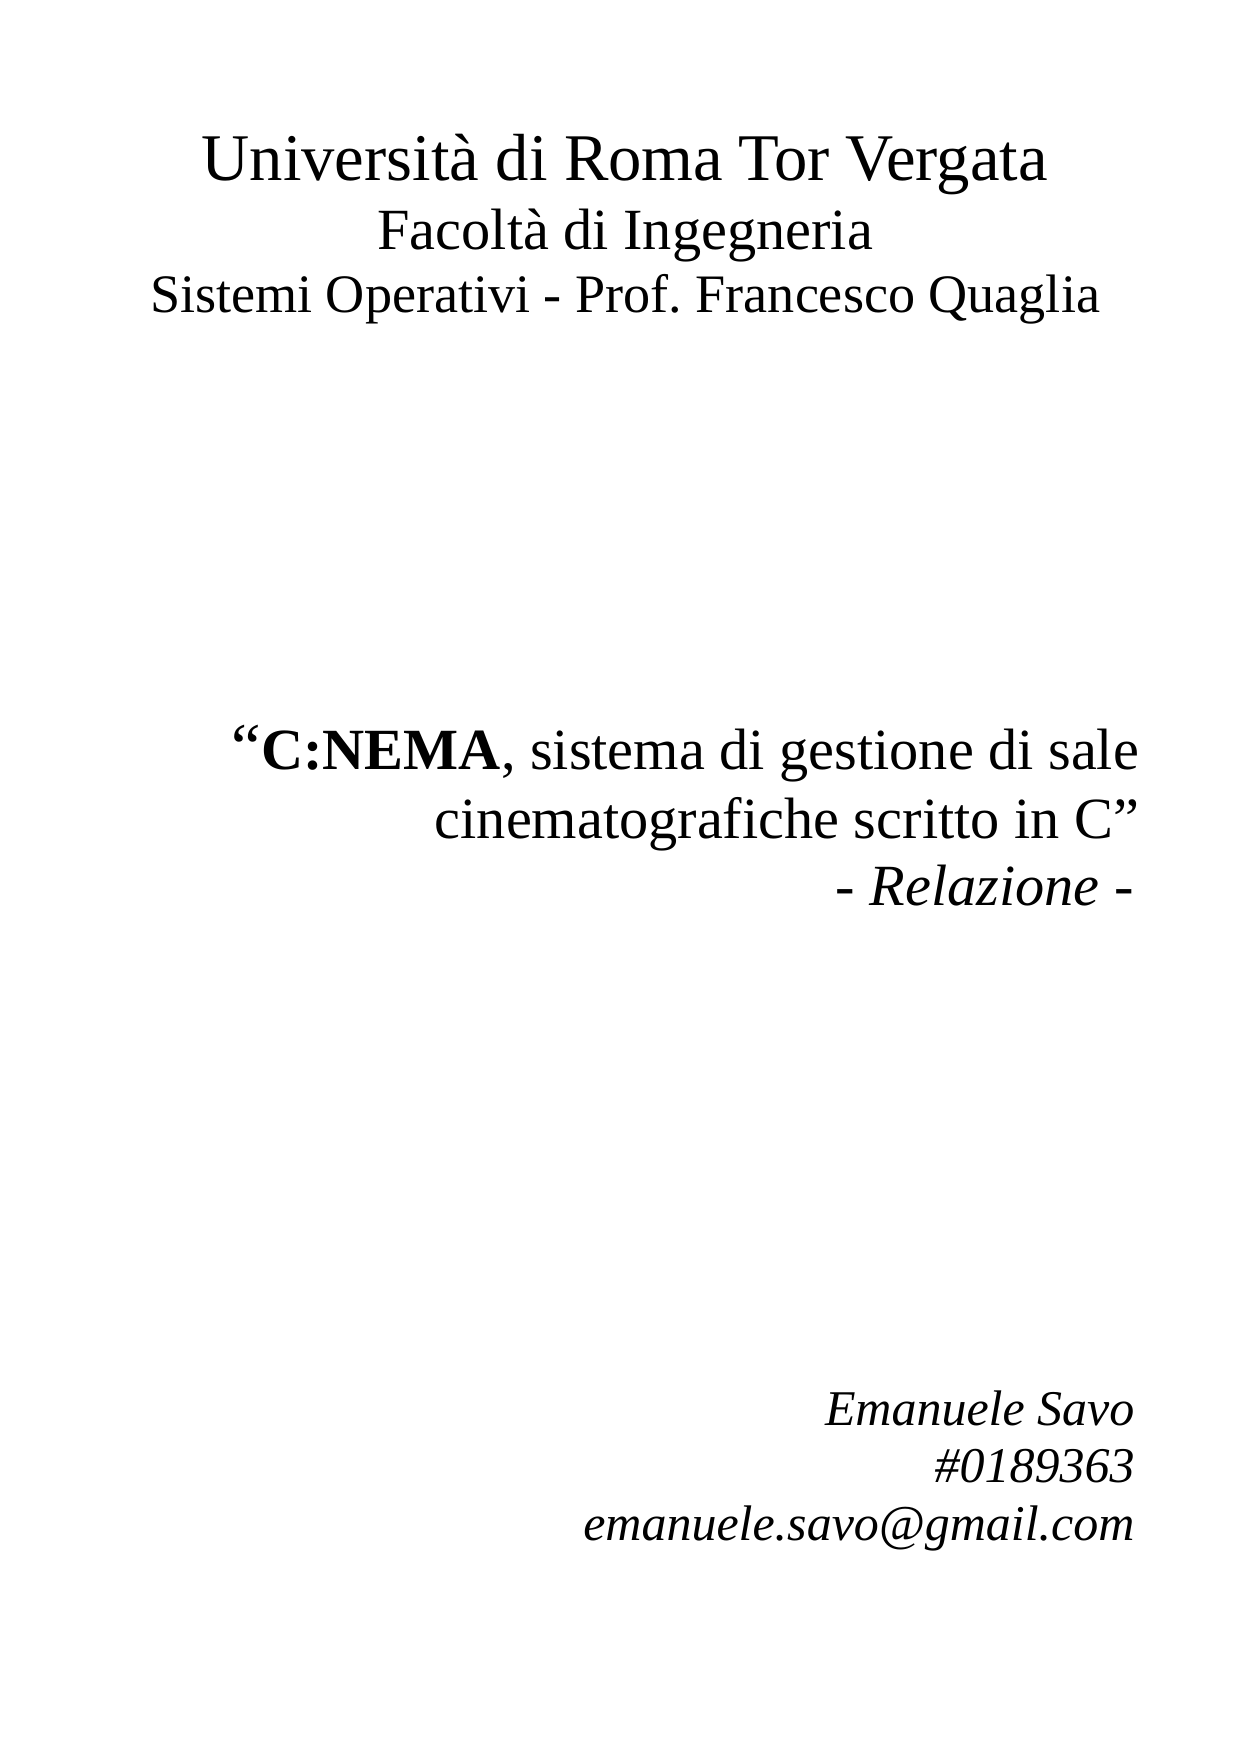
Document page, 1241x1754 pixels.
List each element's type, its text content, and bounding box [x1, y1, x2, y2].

text #0189363 [111, 1436, 1139, 1493]
text Università di Roma Tor Vergata [111, 118, 1139, 195]
text “C:NEMA, sistema di gestione di sale cinematografiche scritto in C” [111, 707, 1139, 851]
text emanuele.savo@gmail.com [111, 1493, 1139, 1551]
text - Relazione - [111, 851, 1139, 918]
text Facoltà di Ingegneria [111, 195, 1139, 262]
text Emanuele Savo [111, 1378, 1139, 1436]
text Sistemi Operativi - Prof. Francesco Quaglia [111, 262, 1139, 324]
